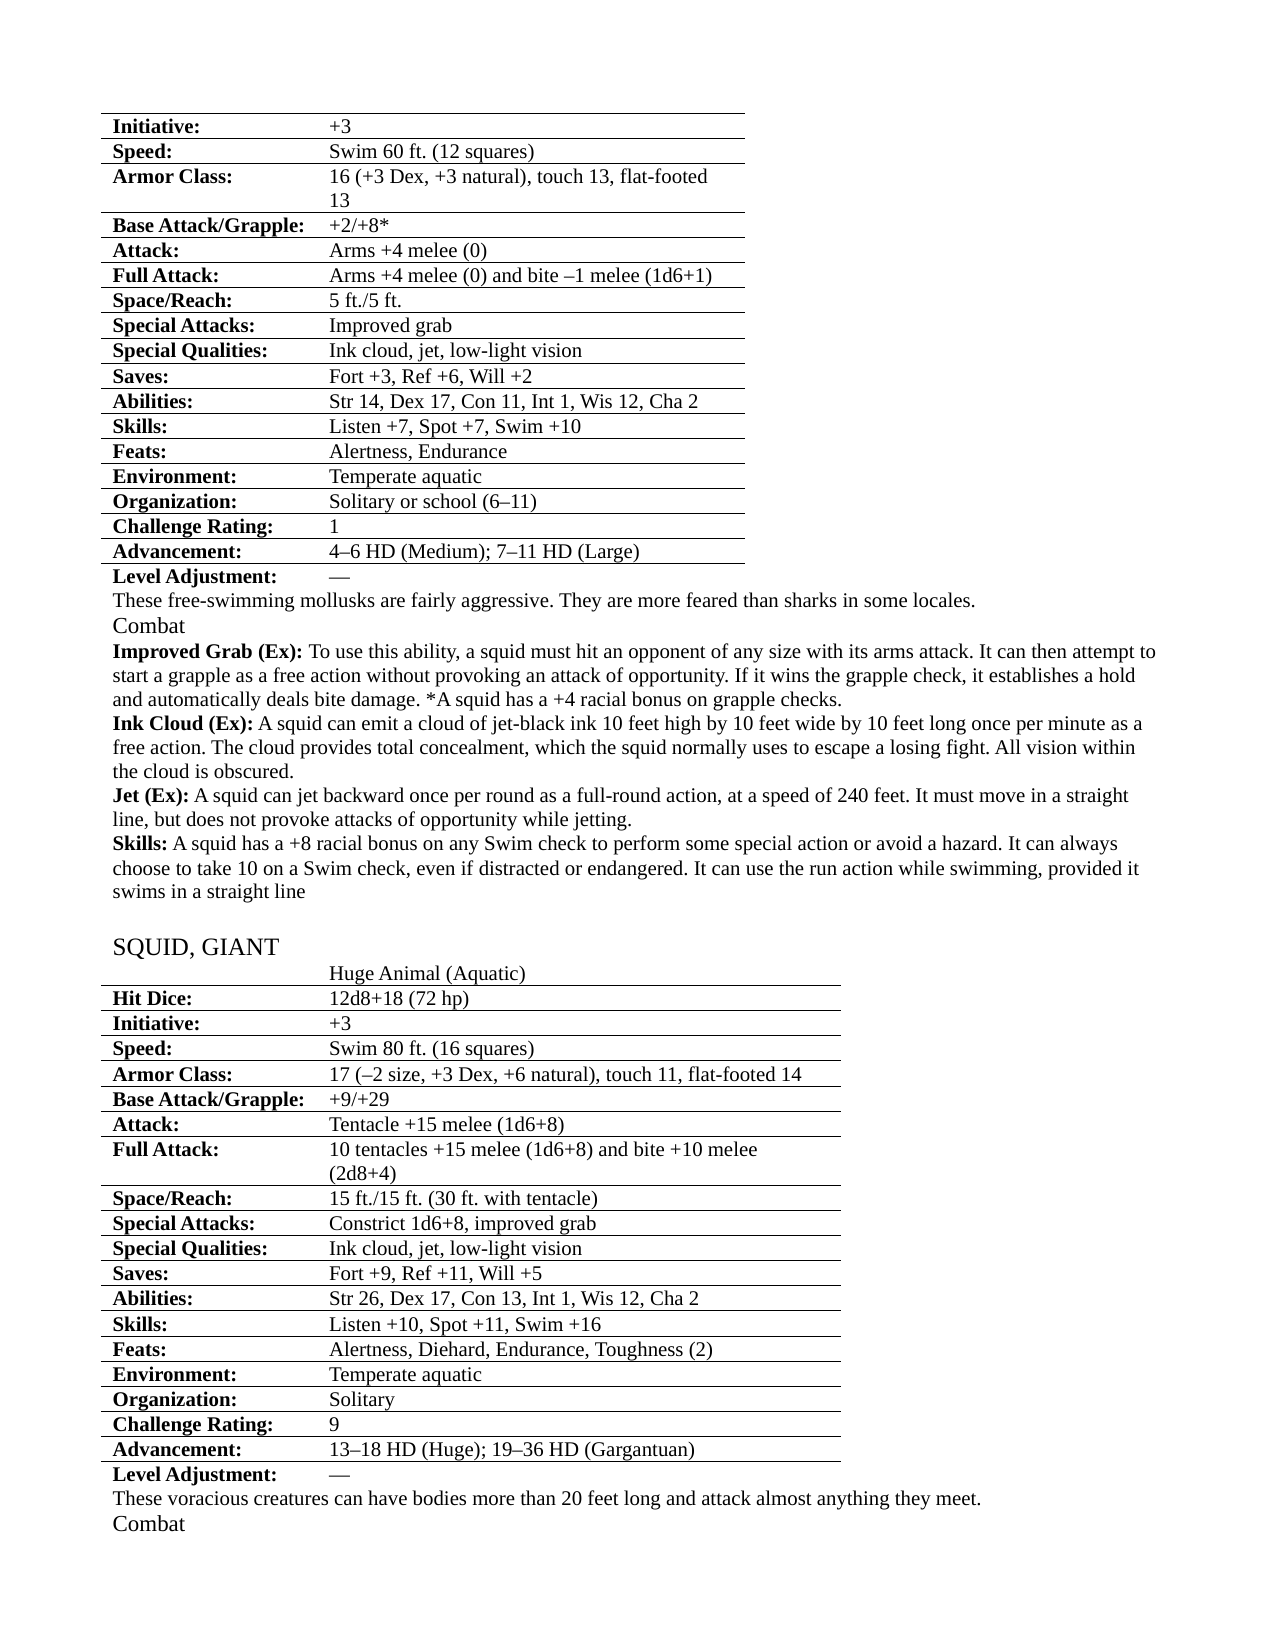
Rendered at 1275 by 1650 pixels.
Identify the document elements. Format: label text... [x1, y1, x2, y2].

table_cell Environment: [101, 464, 318, 488]
table_cell Organization: [101, 1387, 318, 1411]
text SQUID, GIANT [112, 932, 1162, 961]
table_cell Alertness, Diehard, Endurance, Toughness (2) [318, 1337, 841, 1361]
table_cell Ink cloud, jet, low-light vision [318, 1236, 841, 1260]
table_cell Arms +4 melee (0) [318, 238, 745, 262]
table_cell 15 ft./15 ft. (30 ft. with tentacle) [318, 1186, 841, 1210]
table_cell Skills: [101, 414, 318, 438]
table_cell Special Qualities: [101, 339, 318, 362]
table_cell 10 tentacles +15 melee (1d6+8) and bite +10 melee (2d8+4) [318, 1137, 841, 1185]
table_cell Swim 60 ft. (12 squares) [318, 139, 745, 163]
table_cell Temperate aquatic [318, 464, 745, 488]
table_cell Space/Reach: [101, 1186, 318, 1210]
table_cell Level Adjustment: [101, 564, 318, 588]
table_cell Speed: [101, 1036, 318, 1060]
table_cell Saves: [101, 1261, 318, 1285]
table_cell Challenge Rating: [101, 1412, 318, 1436]
table_cell 4–6 HD (Medium); 7–11 HD (Large) [318, 539, 745, 563]
table_cell Tentacle +15 melee (1d6+8) [318, 1112, 841, 1136]
table_cell Abilities: [101, 389, 318, 413]
table_cell +3 [318, 114, 745, 138]
table_cell 5 ft./5 ft. [318, 288, 745, 312]
text Skills: A squid has a +8 racial bonus on any Swim check to perform some special action or avoid a hazard. It can always choose to take 10 on a Swim check, even if distracted or endangered. It can use the run action while swimming, provided it swims in a straight line [112, 831, 1162, 903]
table_header Huge Animal (Aquatic) [318, 961, 841, 985]
table_cell Full Attack: [101, 1137, 318, 1185]
text Jet (Ex): A squid can jet backward once per round as a full-round action, at a speed of 240 feet. It must move in a straight line, but does not provoke attacks of opportunity while jetting. [112, 783, 1162, 831]
table_cell Solitary [318, 1387, 841, 1411]
table_cell Organization: [101, 489, 318, 513]
table_cell Skills: [101, 1311, 318, 1336]
table_cell — [318, 564, 745, 588]
table_cell Special Qualities: [101, 1236, 318, 1260]
table_cell Level Adjustment: [101, 1462, 318, 1486]
table_cell Feats: [101, 1337, 318, 1361]
table_cell +3 [318, 1011, 841, 1035]
table_cell Armor Class: [101, 1061, 318, 1086]
table_cell Fort +9, Ref +11, Will +5 [318, 1261, 841, 1285]
table_cell Full Attack: [101, 263, 318, 287]
table_header [101, 961, 318, 985]
table_cell 17 (–2 size, +3 Dex, +6 natural), touch 11, flat-footed 14 [318, 1061, 841, 1086]
text Ink Cloud (Ex): A squid can emit a cloud of jet-black ink 10 feet high by 10 feet wide by 10 feet long once per minute as a free action. The cloud provides total concealment, which the squid normally uses to escape a losing fight. All vision within the cloud is obscured. [112, 711, 1162, 783]
table_cell Attack: [101, 1112, 318, 1136]
table_cell Swim 80 ft. (16 squares) [318, 1036, 841, 1060]
table_cell +9/+29 [318, 1087, 841, 1111]
table_cell Alertness, Endurance [318, 439, 745, 463]
text These free-swimming mollusks are fairly aggressive. They are more feared than sharks in some locales. [112, 588, 1162, 612]
table_cell 16 (+3 Dex, +3 natural), touch 13, flat-footed 13 [318, 164, 745, 212]
table_cell Initiative: [101, 114, 318, 138]
table_cell Challenge Rating: [101, 514, 318, 538]
text Combat [112, 1510, 1162, 1537]
table_cell Abilities: [101, 1286, 318, 1310]
table_cell Special Attacks: [101, 313, 318, 337]
table_cell Solitary or school (6–11) [318, 489, 745, 513]
table_cell Space/Reach: [101, 288, 318, 312]
table_cell Advancement: [101, 1437, 318, 1461]
table_cell — [318, 1462, 841, 1486]
table_cell Advancement: [101, 539, 318, 563]
table_cell Constrict 1d6+8, improved grab [318, 1211, 841, 1235]
table_cell Temperate aquatic [318, 1362, 841, 1386]
text Improved Grab (Ex): To use this ability, a squid must hit an opponent of any size with its arms attack. It can then attempt to start a grapple as a free action without provoking an attack of opportunity. If it wins the grapple check, it establishes a hold and automatically deals bite damage. *A squid has a +4 racial bonus on grapple checks. [112, 639, 1162, 711]
table_cell Armor Class: [101, 164, 318, 212]
table_cell Base Attack/Grapple: [101, 1087, 318, 1111]
table_cell Ink cloud, jet, low-light vision [318, 339, 745, 362]
table_cell Listen +10, Spot +11, Swim +16 [318, 1311, 841, 1336]
table_cell Base Attack/Grapple: [101, 213, 318, 237]
table_cell 12d8+18 (72 hp) [318, 986, 841, 1010]
table_cell Speed: [101, 139, 318, 163]
table_cell Initiative: [101, 1011, 318, 1035]
text These voracious creatures can have bodies more than 20 feet long and attack almost anything they meet. [112, 1486, 1162, 1510]
table_cell Saves: [101, 364, 318, 388]
table_cell Listen +7, Spot +7, Swim +10 [318, 414, 745, 438]
table_cell Feats: [101, 439, 318, 463]
table_cell 13–18 HD (Huge); 19–36 HD (Gargantuan) [318, 1437, 841, 1461]
text Combat [112, 612, 1162, 639]
table_cell Special Attacks: [101, 1211, 318, 1235]
table_cell Fort +3, Ref +6, Will +2 [318, 364, 745, 388]
table_cell Arms +4 melee (0) and bite –1 melee (1d6+1) [318, 263, 745, 287]
table_cell Attack: [101, 238, 318, 262]
table_cell 1 [318, 514, 745, 538]
table_cell Hit Dice: [101, 986, 318, 1010]
table_cell Str 14, Dex 17, Con 11, Int 1, Wis 12, Cha 2 [318, 389, 745, 413]
table_cell Str 26, Dex 17, Con 13, Int 1, Wis 12, Cha 2 [318, 1286, 841, 1310]
table_cell 9 [318, 1412, 841, 1436]
table_cell +2/+8* [318, 213, 745, 237]
table_cell Environment: [101, 1362, 318, 1386]
table_cell Improved grab [318, 313, 745, 337]
